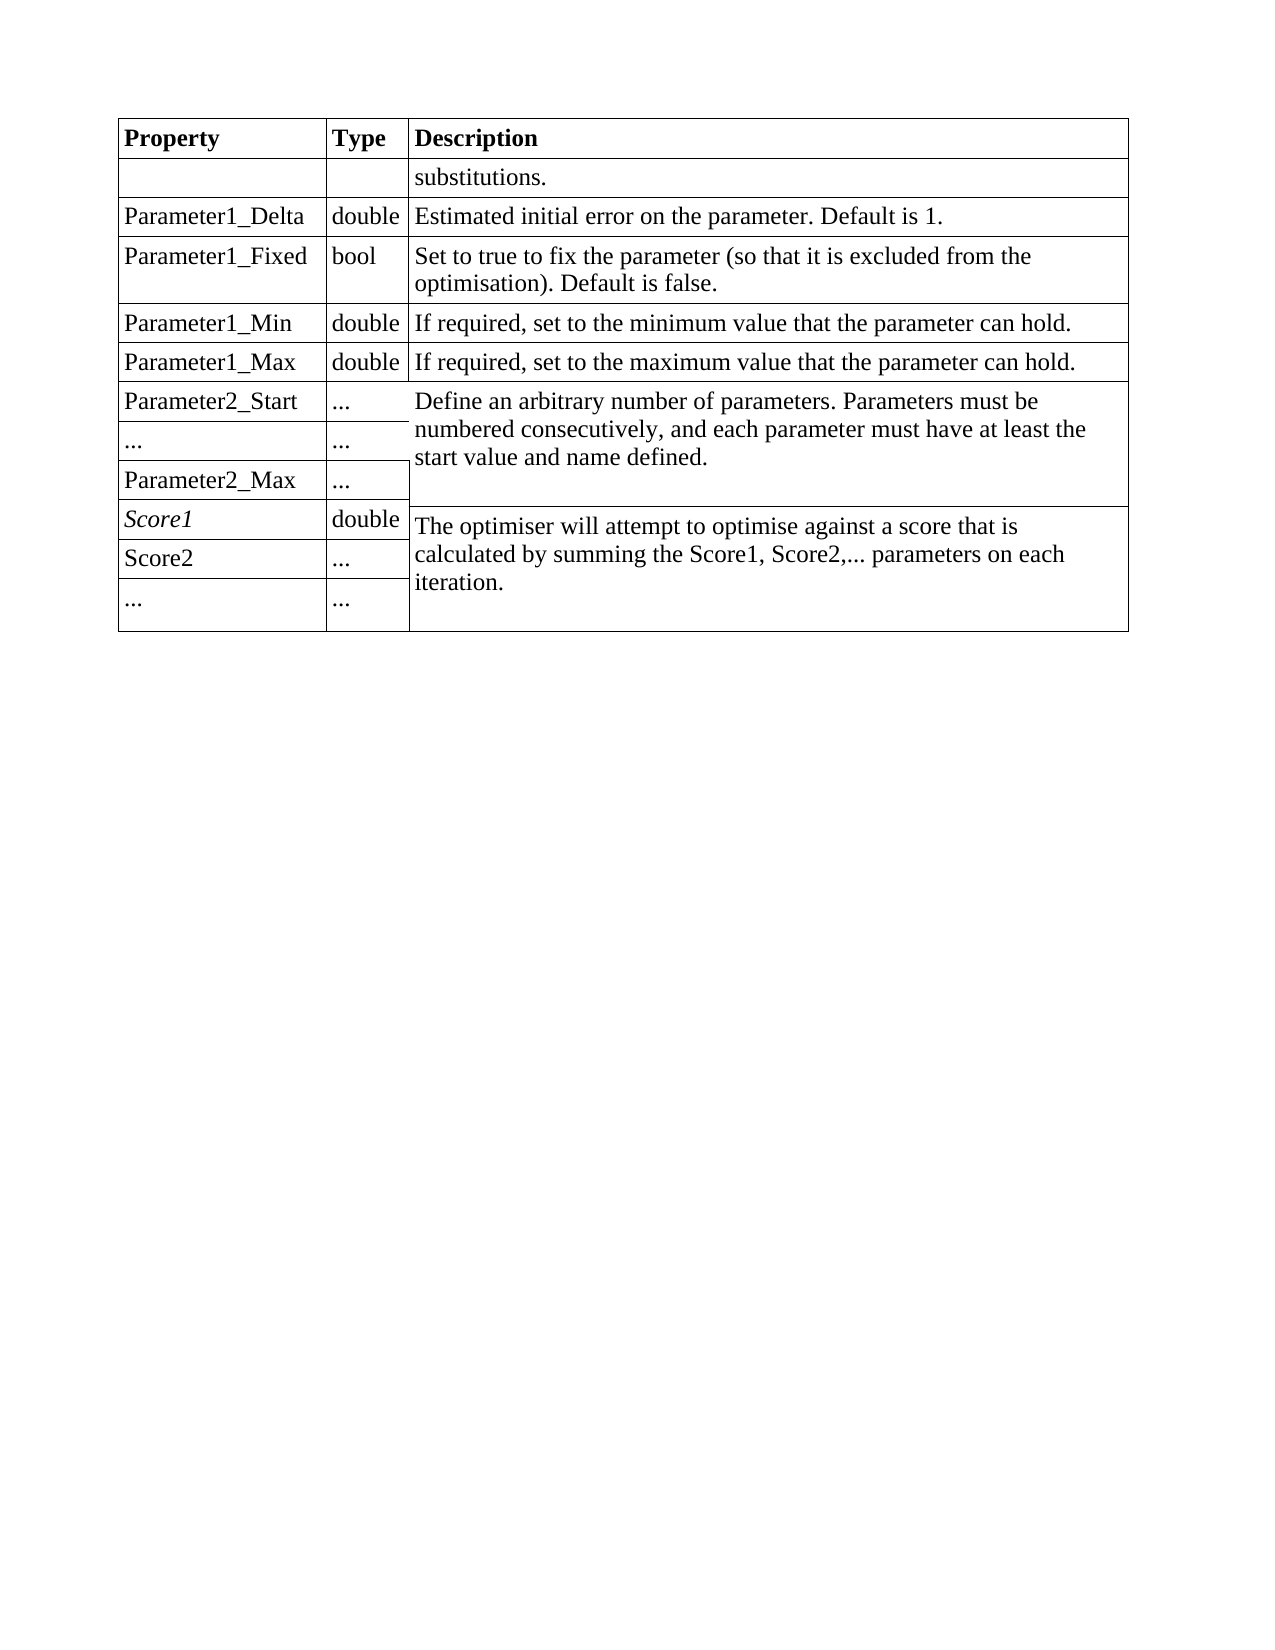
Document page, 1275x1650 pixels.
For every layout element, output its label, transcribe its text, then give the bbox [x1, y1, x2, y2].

table_cell double [327, 500, 409, 538]
table_cell Parameter1_Delta [119, 198, 326, 236]
table_cell Parameter1_Min [119, 304, 326, 342]
table_cell ... [327, 540, 409, 578]
table_cell Parameter1_Max [119, 343, 326, 381]
table_header Property [119, 119, 326, 157]
table_header Define an arbitrary number of parameters. Parameters must be numbered consecutively, and each parameter must have at least the start value and name defined. [409, 382, 1128, 506]
table_cell substitutions. [409, 159, 1128, 197]
table_cell If required, set to the maximum value that the parameter can hold. [409, 343, 1128, 381]
table_cell ... [327, 422, 409, 460]
table_cell Parameter1_Fixed [119, 237, 326, 303]
table_cell The optimiser will attempt to optimise against a score that is calculated by summing the Score1, Score2,... parameters on each iteration. [410, 507, 1128, 631]
table_cell double [327, 343, 408, 381]
table_cell ... [119, 579, 326, 631]
table_cell Parameter2_Max [119, 461, 326, 499]
table_header Type [327, 119, 408, 157]
table_cell double [327, 198, 408, 236]
table_cell double [327, 304, 408, 342]
table_cell [327, 159, 408, 197]
table_cell Score2 [119, 540, 326, 578]
table_cell Set to true to fix the parameter (so that it is excluded from the optimisation). Default is false. [409, 237, 1128, 303]
table_header Parameter2_Start [119, 382, 326, 421]
table_header ... [327, 382, 409, 421]
table_header Description [409, 119, 1128, 157]
table_cell [119, 159, 326, 197]
table_cell ... [327, 461, 409, 499]
table_cell ... [119, 422, 326, 460]
table_cell If required, set to the minimum value that the parameter can hold. [409, 304, 1128, 342]
table_cell Estimated initial error on the parameter. Default is 1. [409, 198, 1128, 236]
table_cell ... [327, 579, 409, 631]
table_cell Score1 [119, 500, 326, 538]
table_cell bool [327, 237, 408, 303]
